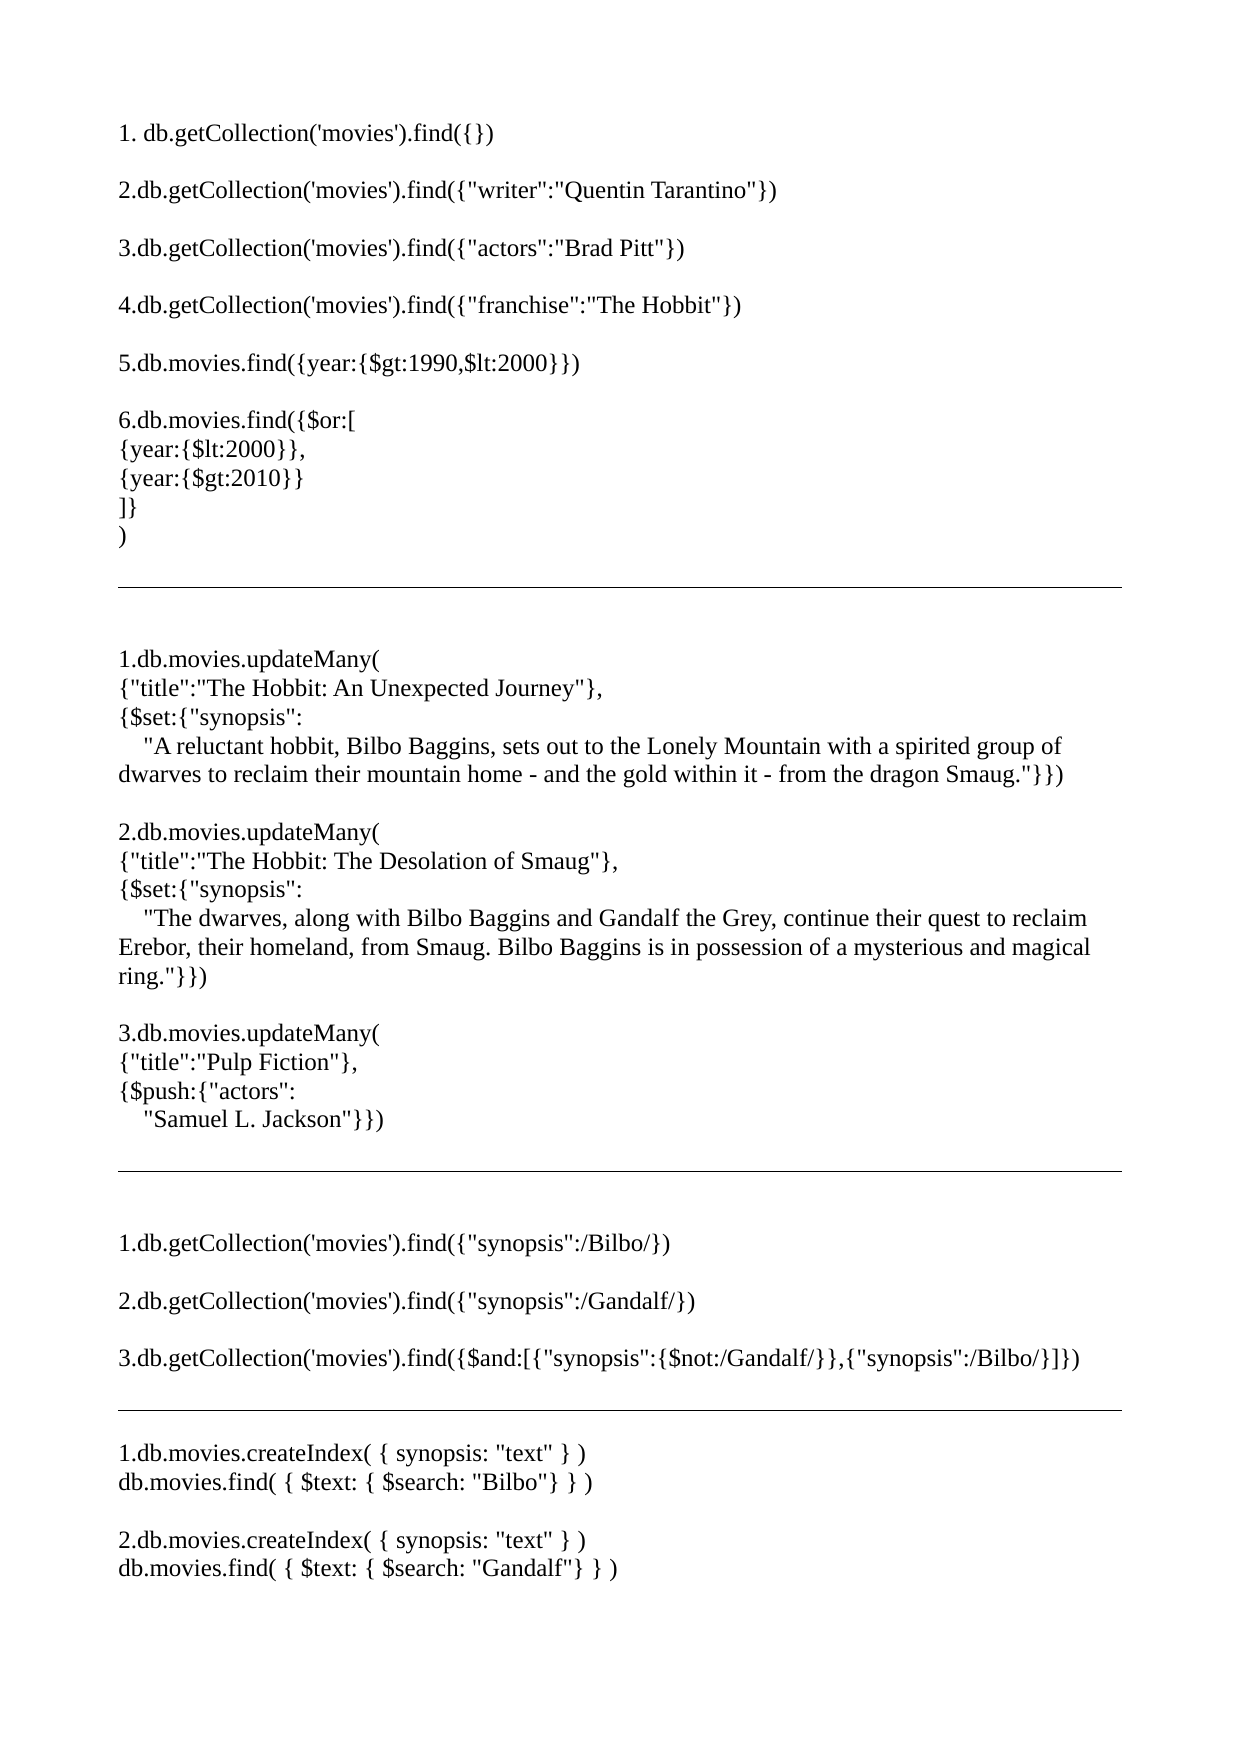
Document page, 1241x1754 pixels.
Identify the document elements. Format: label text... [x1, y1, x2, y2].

text 2.db.getCollection('movies').find({"writer":"Quentin Tarantino"}) [118, 176, 1122, 204]
text 3.db.movies.updateMany( [118, 1018, 1122, 1047]
text {$set:{"synopsis": [118, 874, 1122, 903]
text {$set:{"synopsis": [118, 702, 1122, 731]
text "The dwarves, along with Bilbo Baggins and Gandalf the Grey, continue their quest to reclaim Erebor, their homeland, from Smaug. Bilbo Baggins is in possession of a mysterious and magical ring."}}) [118, 903, 1122, 989]
text 1.db.getCollection('movies').find({"synopsis":/Bilbo/}) [118, 1228, 1122, 1257]
text {"title":"The Hobbit: An Unexpected Journey"}, [118, 673, 1122, 702]
text "A reluctant hobbit, Bilbo Baggins, sets out to the Lonely Mountain with a spirited group of dwarves to reclaim their mountain home - and the gold within it - from the dragon Smaug."}}) [118, 731, 1122, 788]
text db.movies.find( { $text: { $search: "Gandalf"} } ) [118, 1553, 1122, 1582]
text ) [118, 521, 1122, 549]
text 2.db.movies.updateMany( [118, 817, 1122, 846]
text {"title":"The Hobbit: The Desolation of Smaug"}, [118, 846, 1122, 874]
text 2.db.movies.createIndex( { synopsis: "text" } ) [118, 1525, 1122, 1553]
text {$push:{"actors": [118, 1076, 1122, 1104]
text ]} [118, 492, 1122, 521]
text 4.db.getCollection('movies').find({"franchise":"The Hobbit"}) [118, 291, 1122, 319]
text 1. db.getCollection('movies').find({}) [118, 118, 1122, 147]
text 6.db.movies.find({$or:[ [118, 406, 1122, 434]
text 3.db.getCollection('movies').find({$and:[{"synopsis":{$not:/Gandalf/}},{"synopsis":/Bilbo/}]}) [118, 1343, 1122, 1372]
text 1.db.movies.updateMany( [118, 644, 1122, 673]
text 2.db.getCollection('movies').find({"synopsis":/Gandalf/}) [118, 1286, 1122, 1314]
text db.movies.find( { $text: { $search: "Bilbo"} } ) [118, 1467, 1122, 1496]
text "Samuel L. Jackson"}}) [118, 1104, 1122, 1133]
text 5.db.movies.find({year:{$gt:1990,$lt:2000}}) [118, 348, 1122, 377]
text {year:{$lt:2000}}, [118, 434, 1122, 463]
text 3.db.getCollection('movies').find({"actors":"Brad Pitt"}) [118, 233, 1122, 262]
text 1.db.movies.createIndex( { synopsis: "text" } ) [118, 1438, 1122, 1467]
text {year:{$gt:2010}} [118, 463, 1122, 492]
text {"title":"Pulp Fiction"}, [118, 1047, 1122, 1076]
